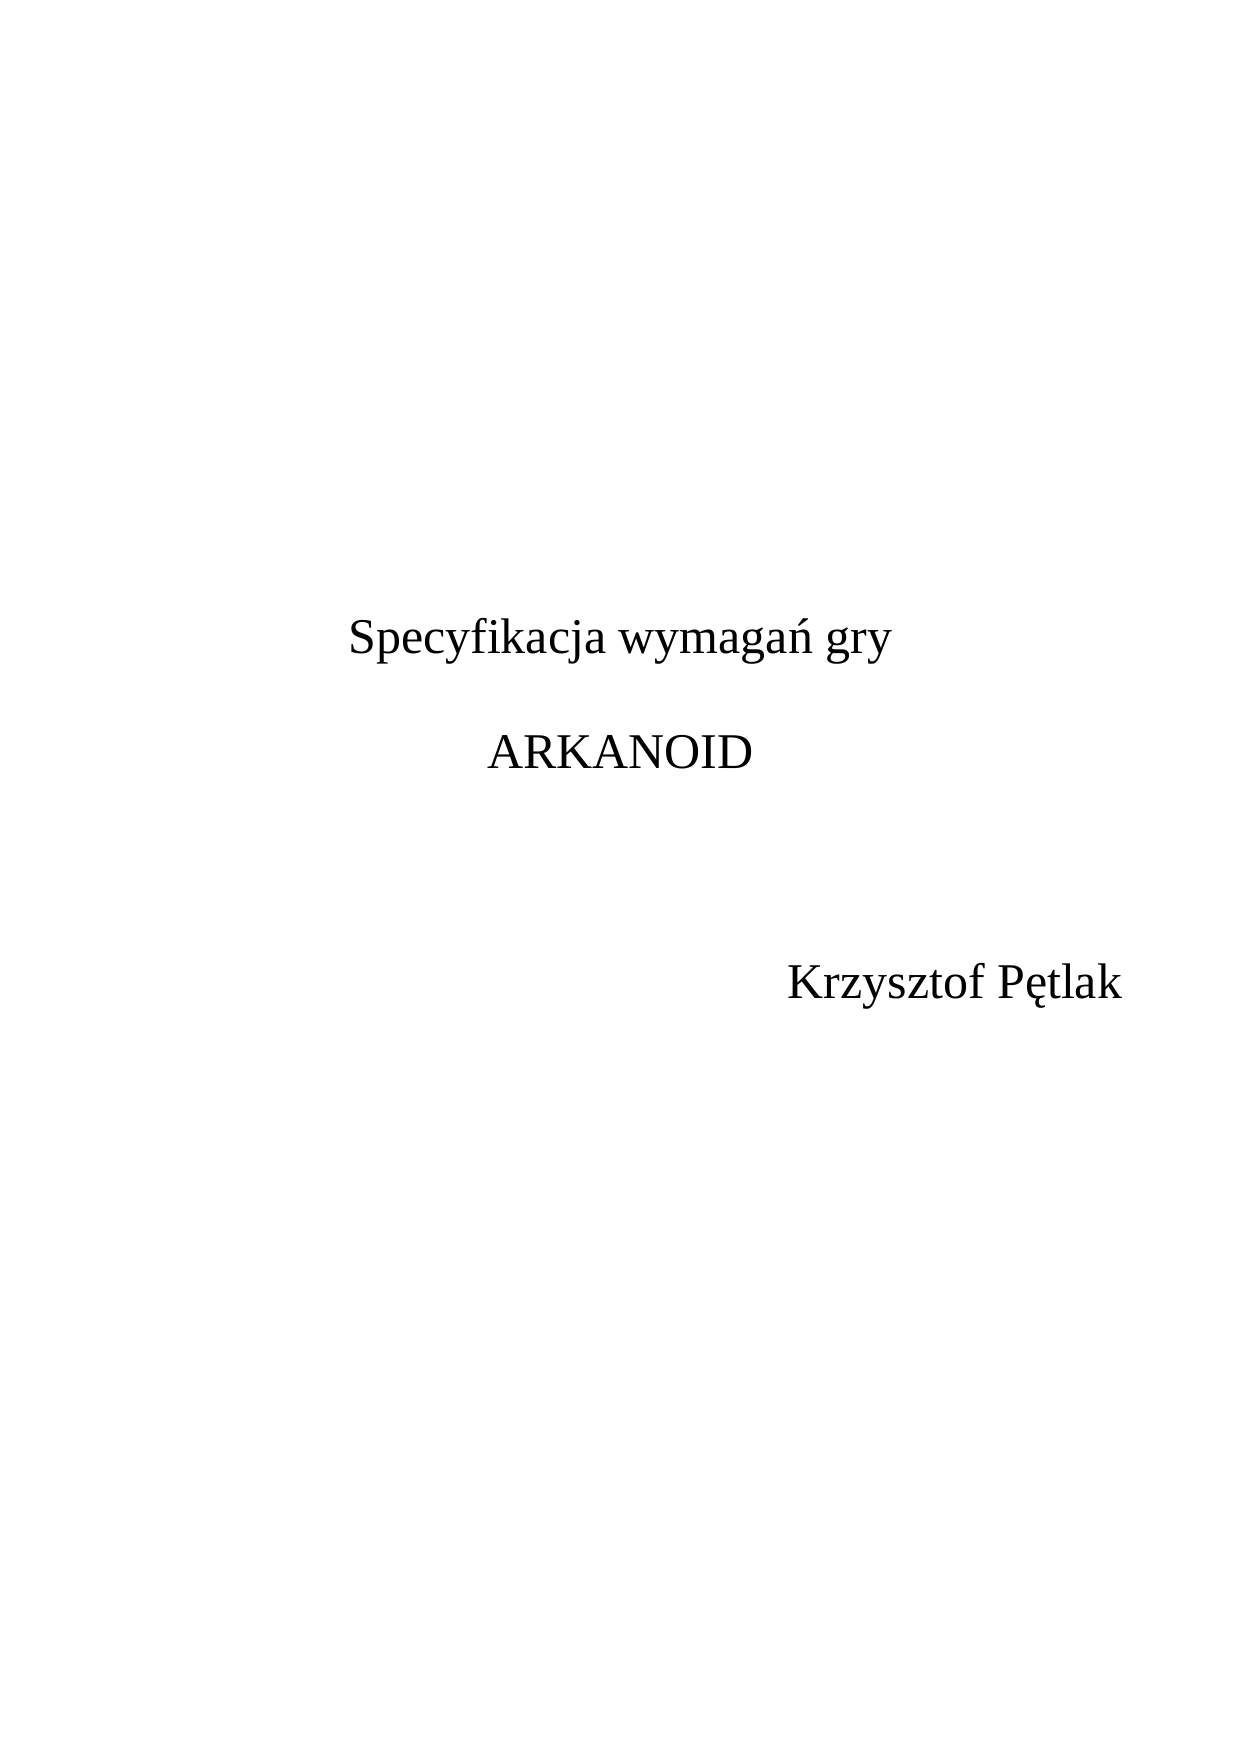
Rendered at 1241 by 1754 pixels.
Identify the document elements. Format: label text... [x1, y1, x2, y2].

text ARKANOID [118, 722, 1122, 779]
text Specyfikacja wymagań gry [118, 607, 1122, 664]
text Krzysztof Pętlak [118, 952, 1122, 1009]
